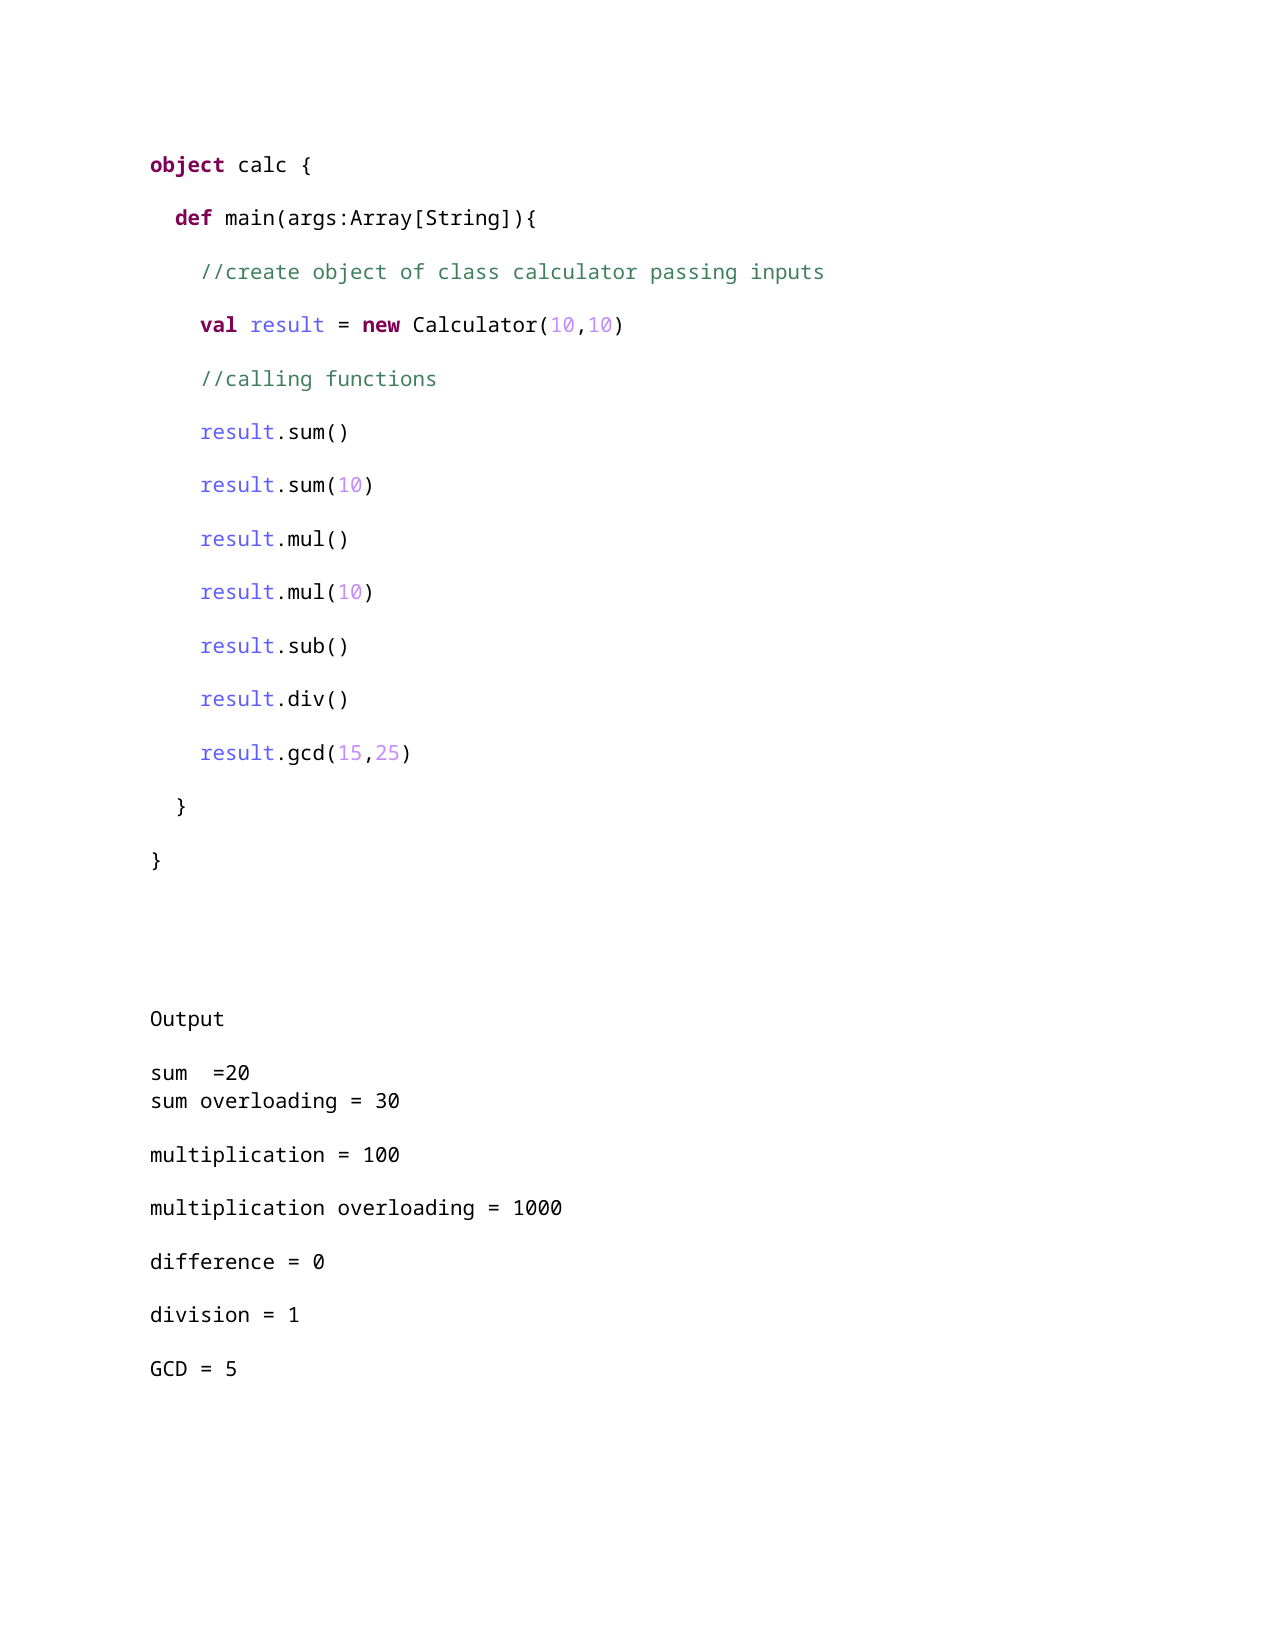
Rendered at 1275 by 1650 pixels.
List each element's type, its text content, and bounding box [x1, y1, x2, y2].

text //calling functions [150, 364, 1125, 392]
text //create object of class calculator passing inputs [150, 257, 1125, 285]
text result.div() [150, 684, 1125, 713]
text result.sum(10) [150, 471, 1125, 499]
text sum =20 [150, 1058, 1125, 1086]
text difference = 0 [150, 1247, 1125, 1275]
text result.sub() [150, 631, 1125, 659]
text Output [150, 1004, 1125, 1033]
text multiplication overloading = 1000 [150, 1193, 1125, 1222]
text GCD = 5 [150, 1354, 1125, 1382]
text sum overloading = 30 [150, 1086, 1125, 1115]
text multiplication = 100 [150, 1140, 1125, 1168]
text result.gcd(15,25) [150, 738, 1125, 766]
text result.mul() [150, 524, 1125, 552]
text object calc { [150, 150, 1125, 178]
text } [150, 791, 1125, 820]
text result.sum() [150, 417, 1125, 446]
text def main(args:Array[String]){ [150, 203, 1125, 232]
text val result = new Calculator(10,10) [150, 310, 1125, 339]
text result.mul(10) [150, 577, 1125, 606]
text division = 1 [150, 1300, 1125, 1329]
text } [150, 845, 1125, 873]
